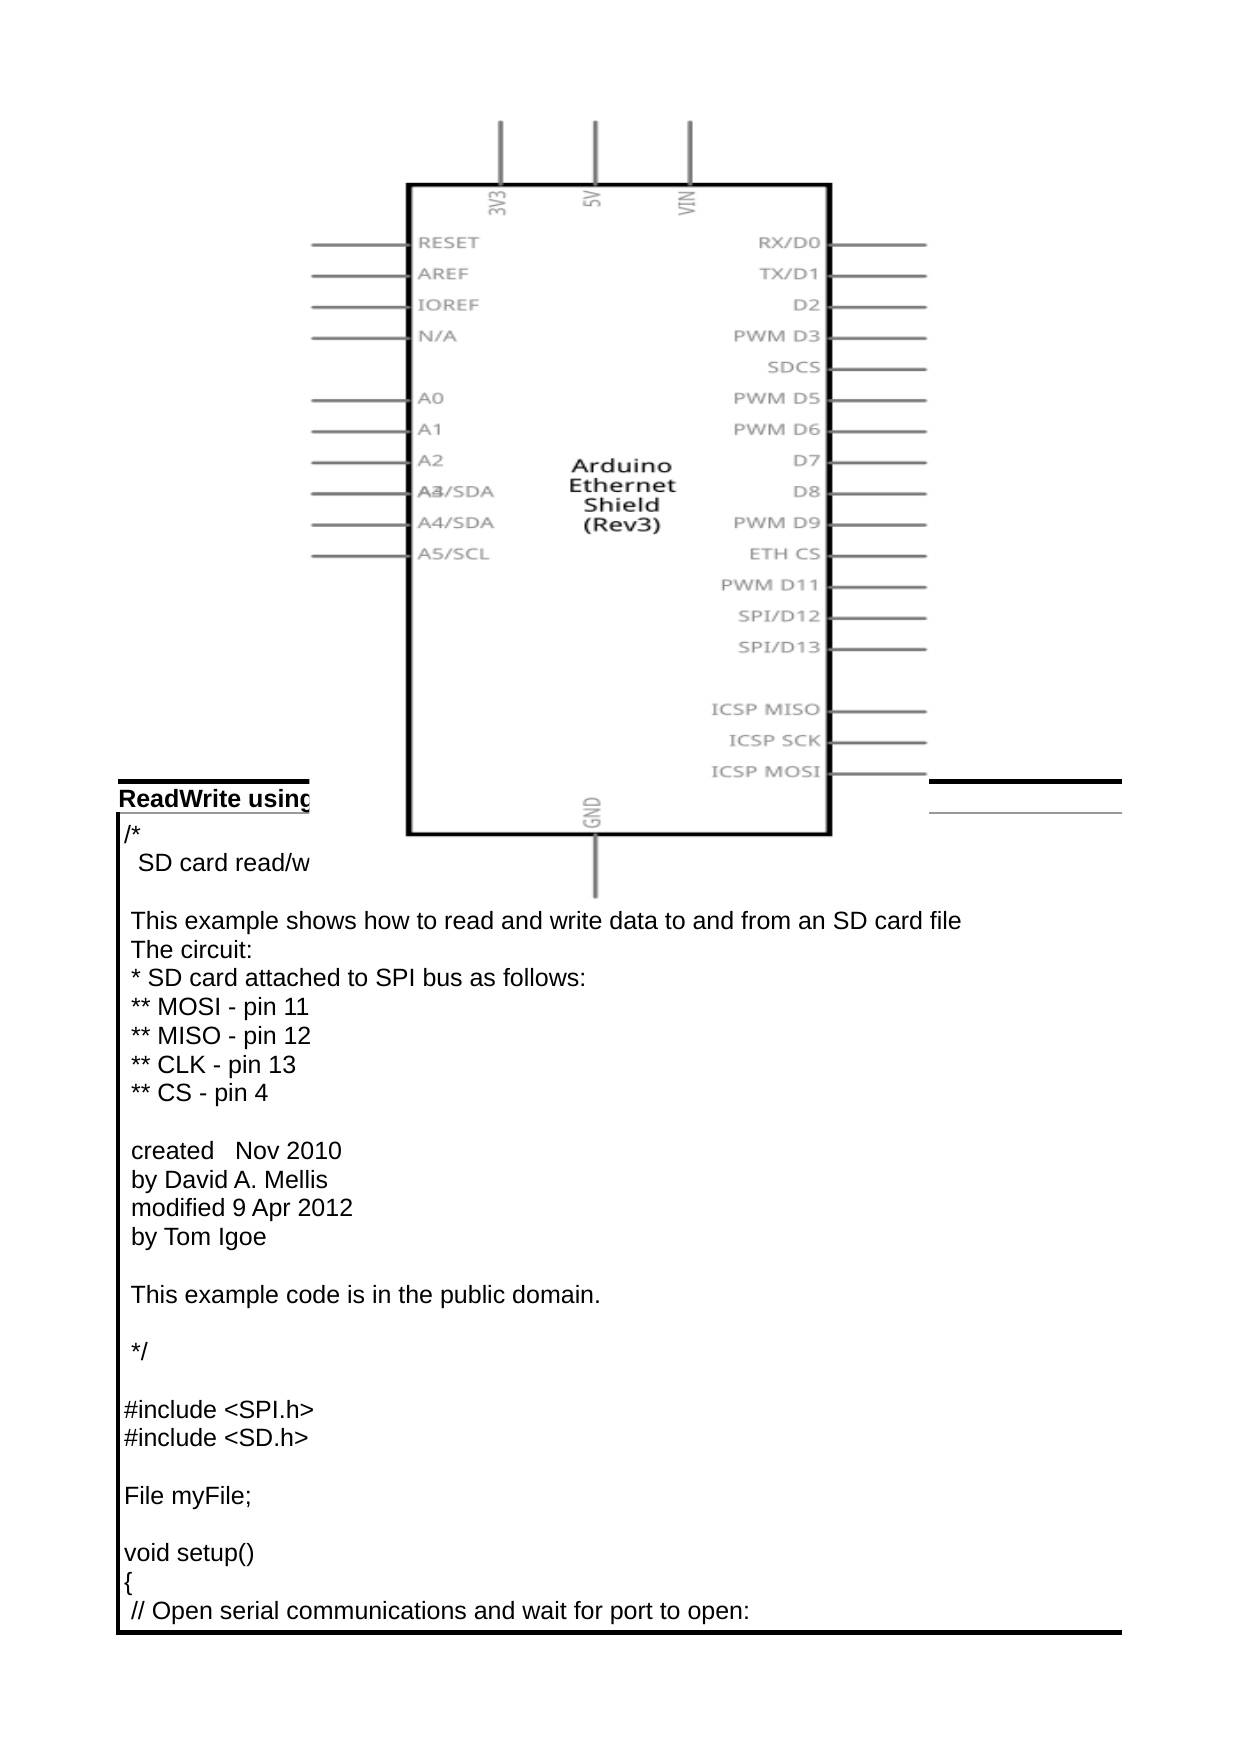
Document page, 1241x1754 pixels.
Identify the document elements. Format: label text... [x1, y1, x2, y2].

table_cell /* SD card read/write This example shows how to read and write data to and from an SD card file The circuit: * SD card attached to SPI bus as follows: ** MOSI - pin 11 ** MISO - pin 12 ** CLK - pin 13 ** CS - pin 4 created Nov 2010 by David A. Mellis modified 9 Apr 2012 by Tom Igoe This example code is in the public domain. */ #include <SPI.h> #include <SD.h> File myFile; void setup() { // Open serial communications and wait for port to open: [120, 814, 1122, 1630]
table_header ReadWrite using SD Library [118, 784, 309, 812]
picture [309, 119, 929, 907]
table_header ReadWrite using SD Library [929, 784, 1122, 812]
